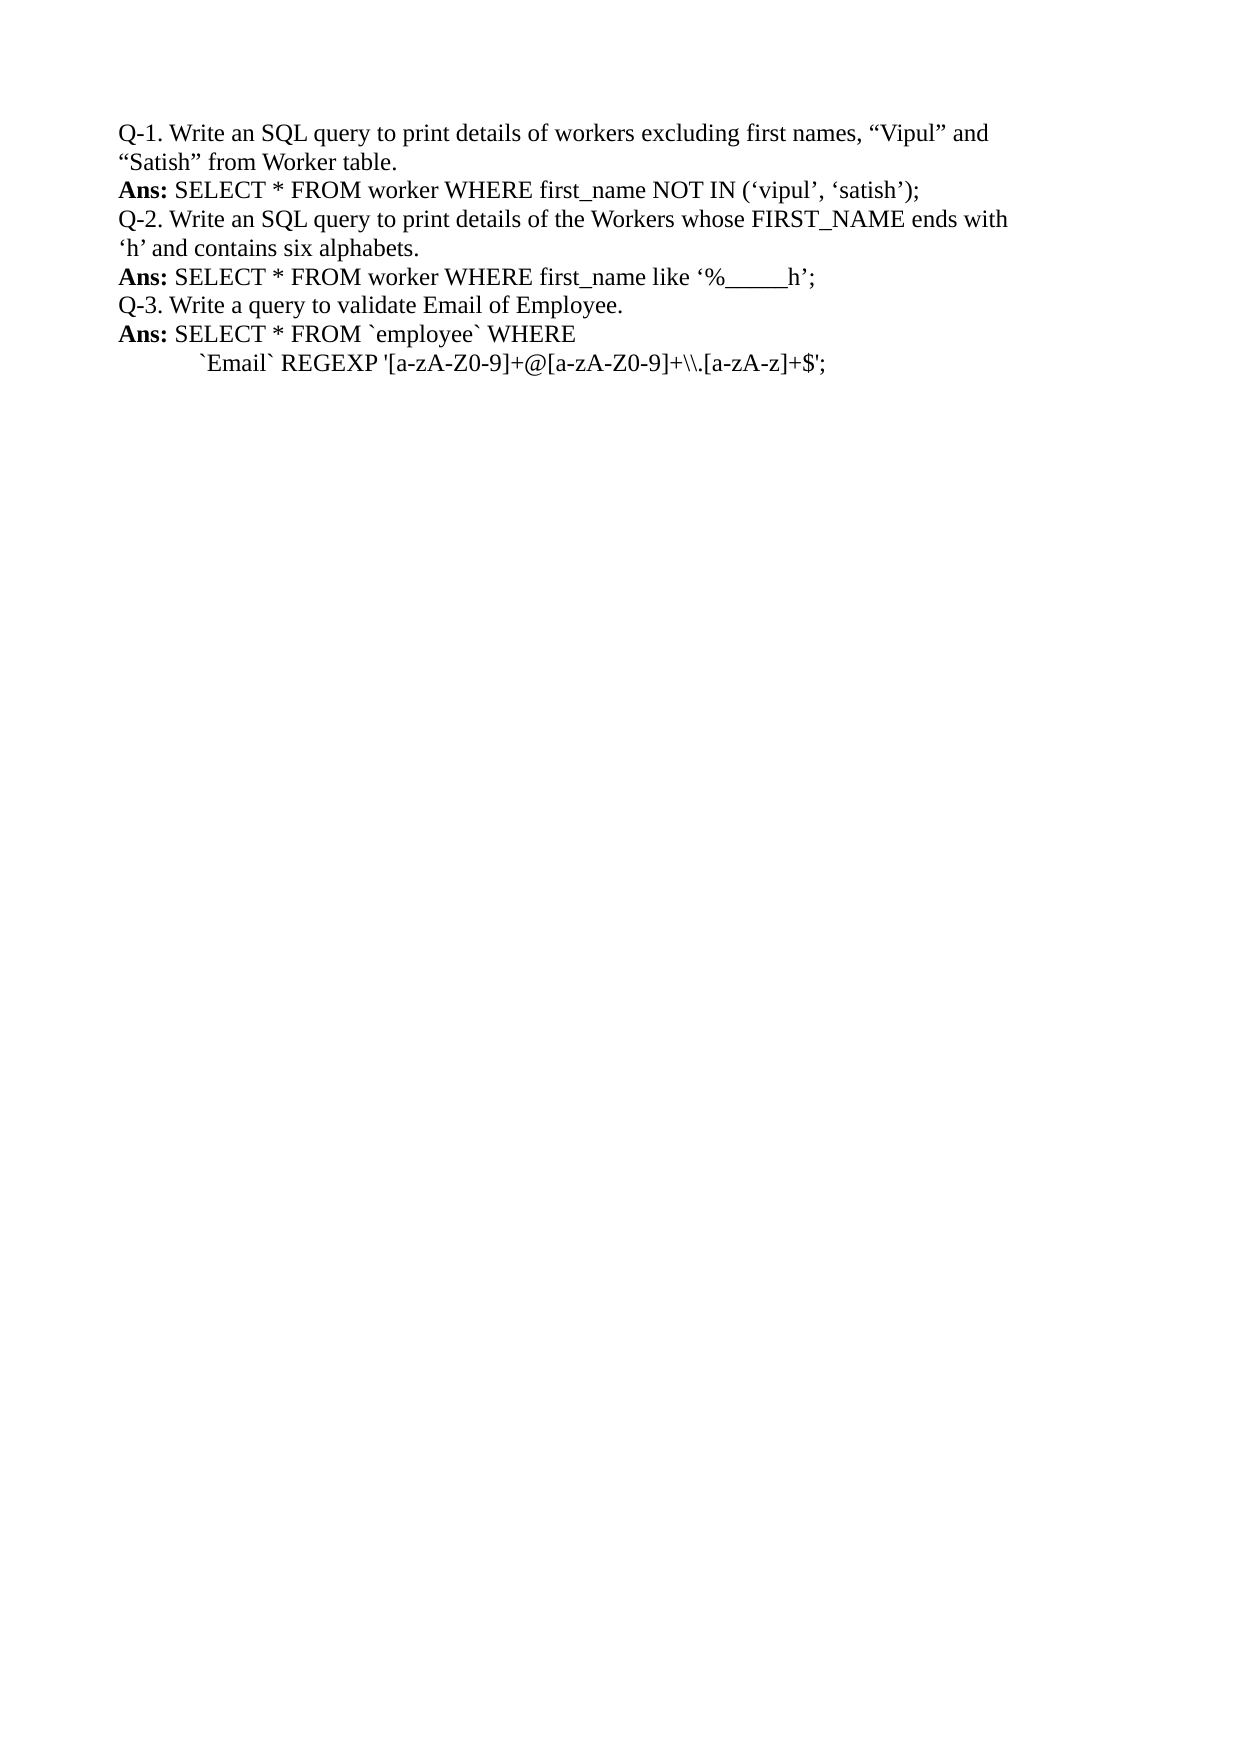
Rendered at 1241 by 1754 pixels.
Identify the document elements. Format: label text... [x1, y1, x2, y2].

text “Satish” from Worker table. [118, 147, 1122, 176]
text ‘h’ and contains six alphabets. [118, 233, 1122, 262]
text Ans: SELECT * FROM worker WHERE first_name NOT IN (‘vipul’, ‘satish’); [118, 176, 1122, 204]
text Q-2. Write an SQL query to print details of the Workers whose FIRST_NAME ends with [118, 204, 1122, 233]
text `Email` REGEXP '[a-zA-Z0-9]+@[a-zA-Z0-9]+\\.[a-zA-z]+$'; [118, 348, 1122, 377]
text Ans: SELECT * FROM `employee` WHERE [118, 319, 1122, 348]
text Ans: SELECT * FROM worker WHERE first_name like ‘%_____h’; [118, 262, 1122, 291]
text Q-1. Write an SQL query to print details of workers excluding first names, “Vipul” and [118, 118, 1122, 147]
text Q-3. Write a query to validate Email of Employee. [118, 291, 1122, 319]
